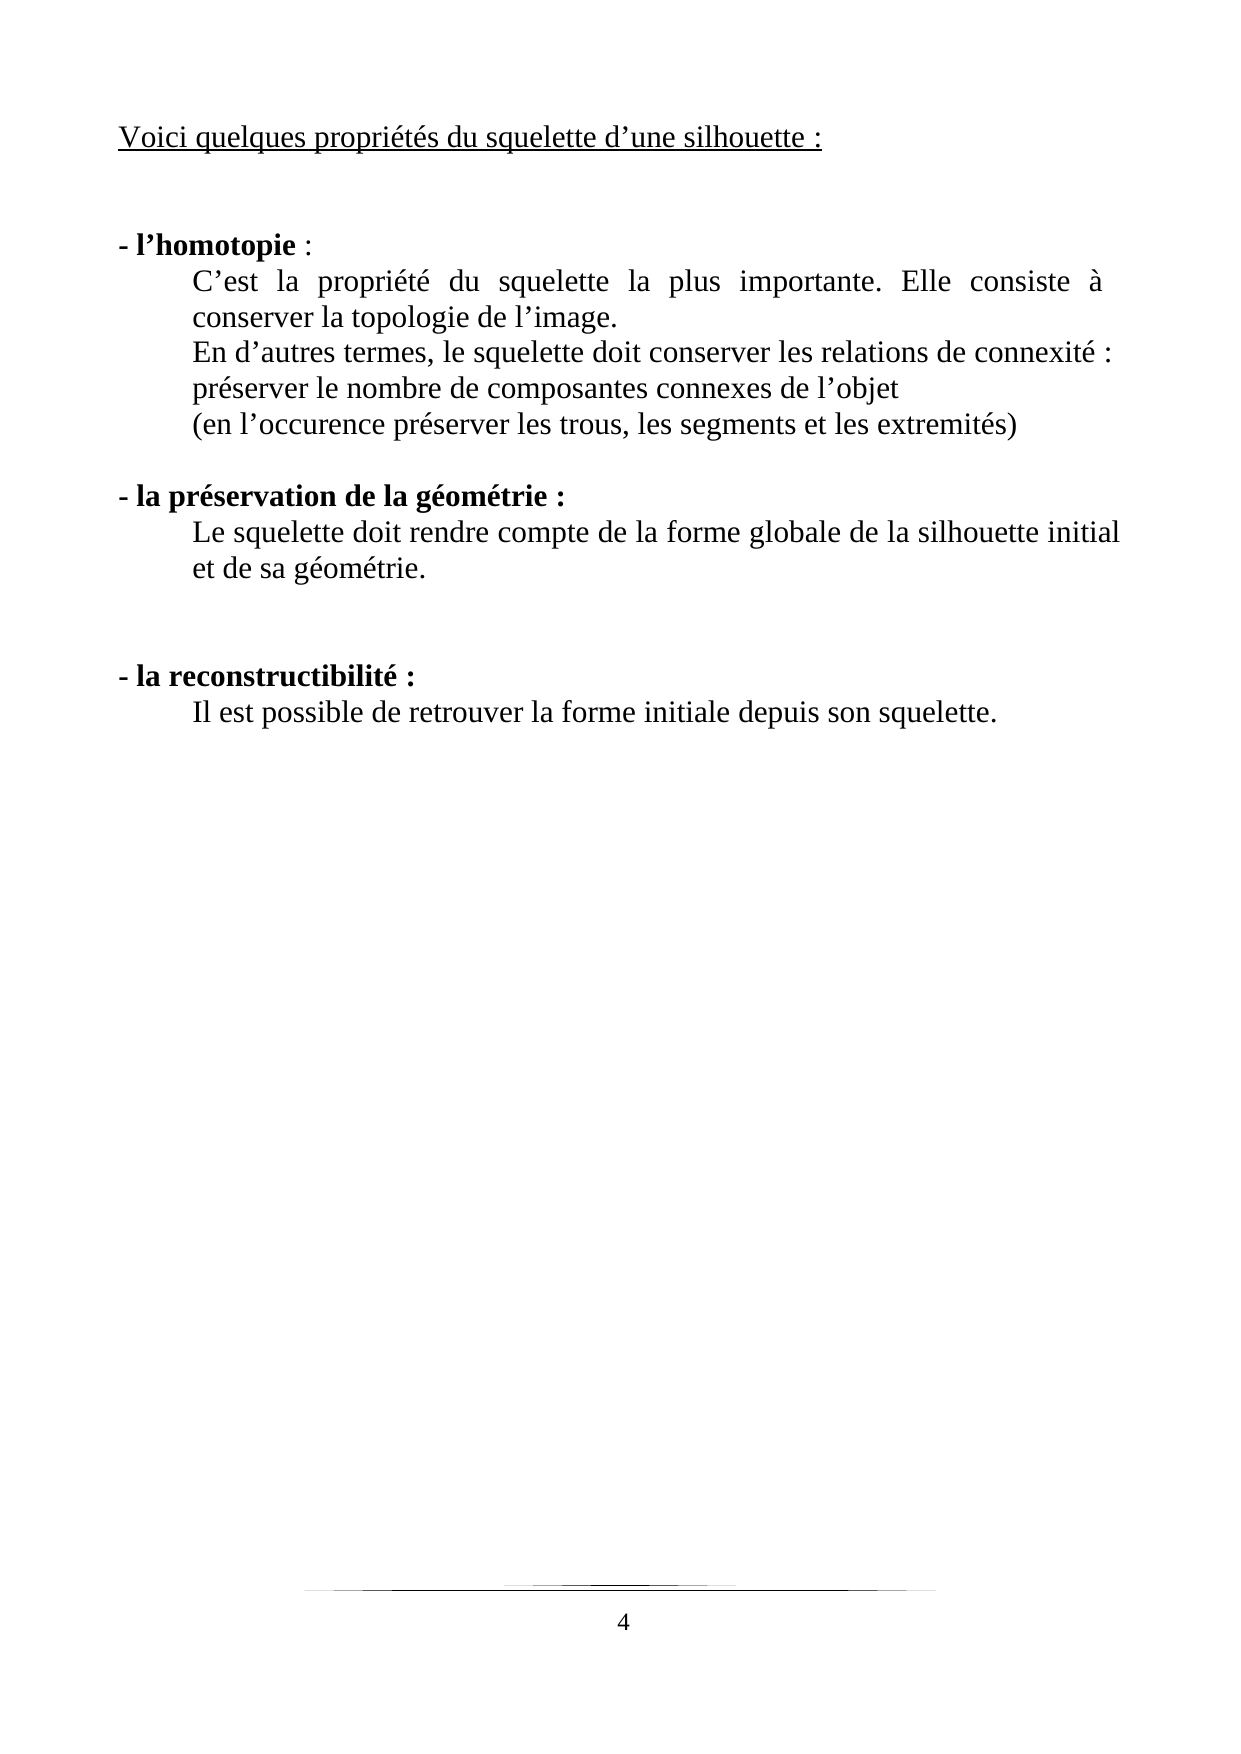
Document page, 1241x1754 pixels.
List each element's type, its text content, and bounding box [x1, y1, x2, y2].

text Il est possible de retrouver la forme initiale depuis son squelette. [118, 693, 1122, 729]
text - la reconstructibilité : [118, 657, 1122, 693]
text C’est la propriété du squelette la plus importante. Elle consiste à conserver la topologie de l’image. [118, 262, 1122, 334]
text (en l’occurence préserver les trous, les segments et les extremités) [118, 406, 1122, 442]
text Le squelette doit rendre compte de la forme globale de la silhouette initial et de sa géométrie. [118, 513, 1122, 585]
text - l’homotopie : [118, 226, 1122, 262]
text Voici quelques propriétés du squelette d’une silhouette : [118, 118, 1122, 154]
text - la préservation de la géométrie : [118, 477, 1122, 513]
text En d’autres termes, le squelette doit conserver les relations de connexité : préserver le nombre de composantes connexes de l’objet [118, 334, 1122, 406]
